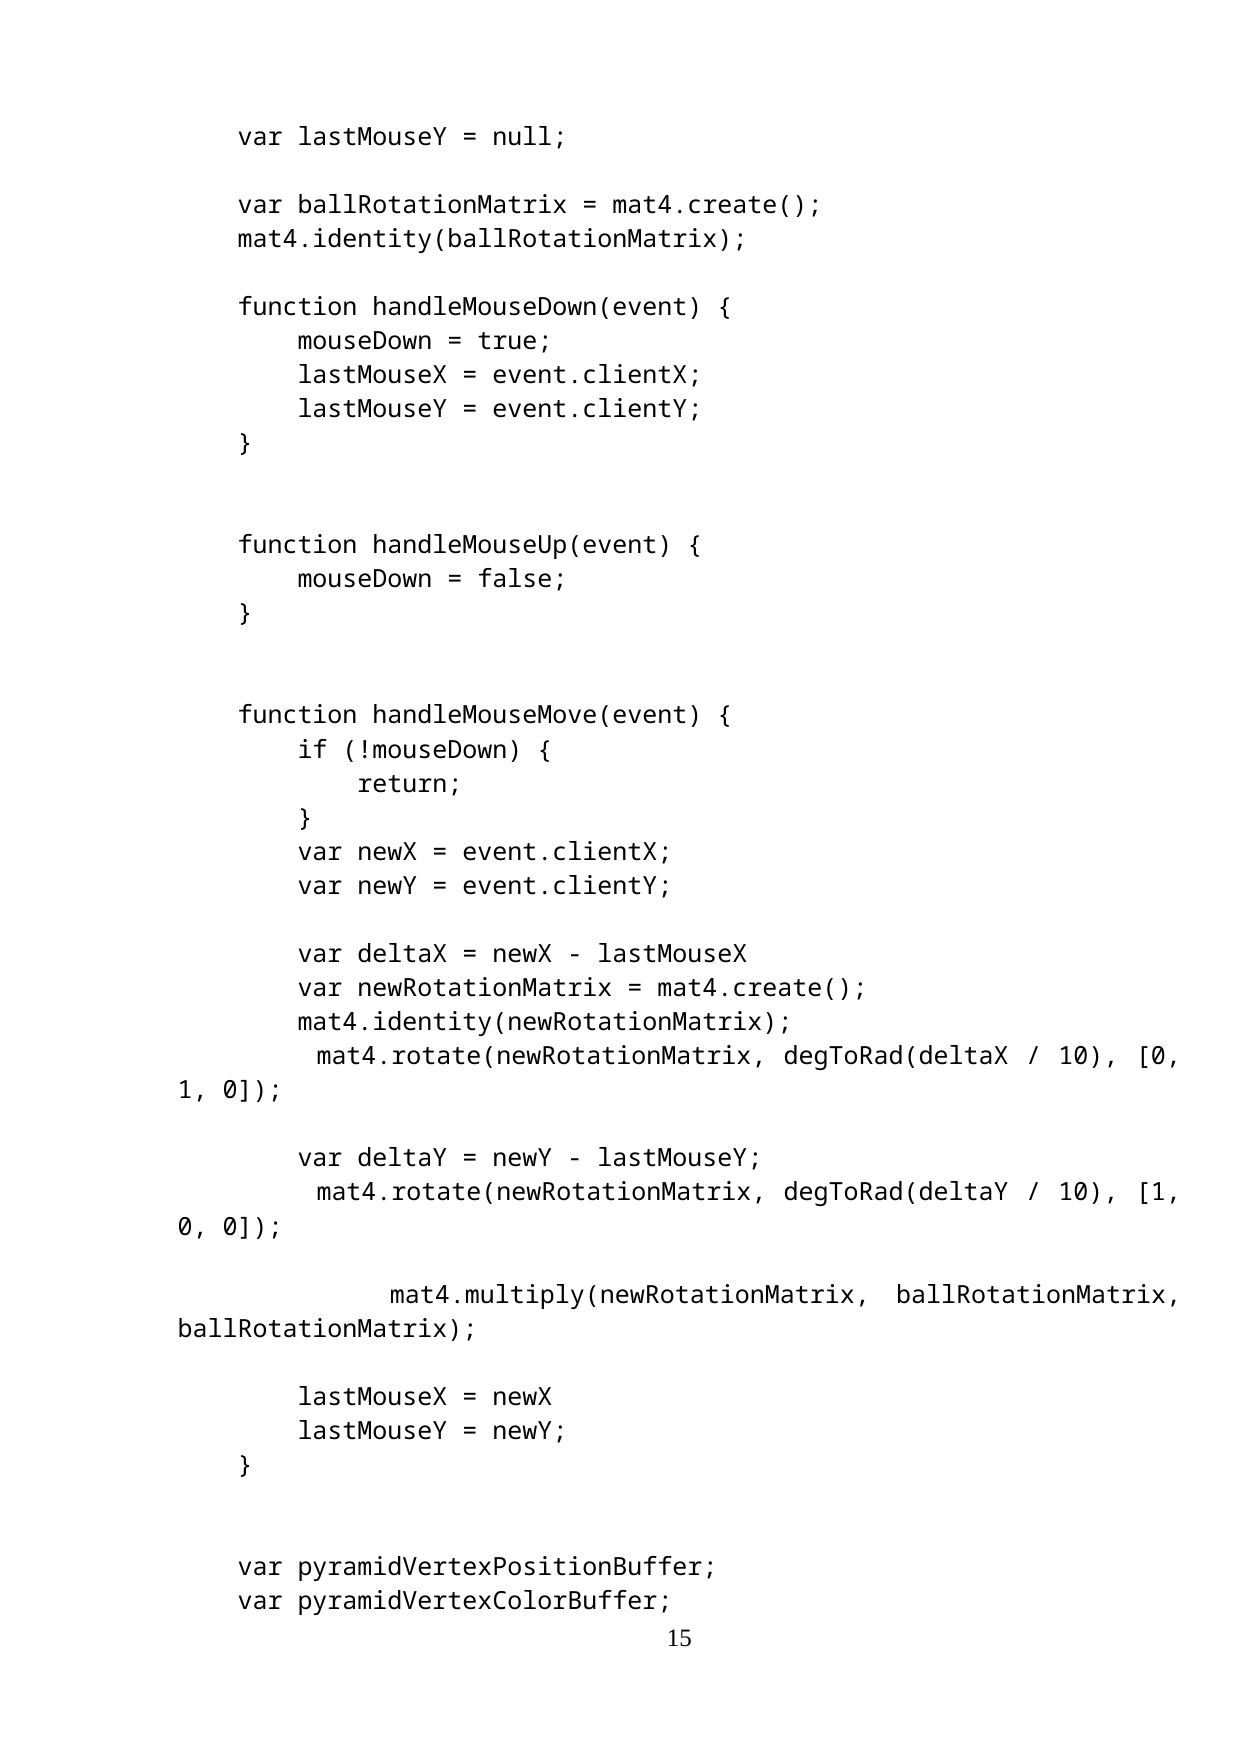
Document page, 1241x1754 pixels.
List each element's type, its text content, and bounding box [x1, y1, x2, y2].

text var deltaX = newX - lastMouseX [177, 936, 1181, 970]
text } [177, 425, 1181, 459]
text lastMouseY = newY; [177, 1412, 1181, 1447]
text var newY = event.clientY; [177, 867, 1181, 902]
text mouseDown = false; [177, 561, 1181, 595]
text var lastMouseY = null; [177, 118, 1181, 152]
text } [177, 799, 1181, 833]
text function handleMouseMove(event) { [177, 697, 1181, 731]
text var newX = event.clientX; [177, 833, 1181, 867]
text lastMouseY = event.clientY; [177, 391, 1181, 425]
text function handleMouseDown(event) { [177, 288, 1181, 322]
text } [177, 1447, 1181, 1481]
text return; [177, 765, 1181, 799]
text mat4.rotate(newRotationMatrix, degToRad(deltaX / 10), [0, 1, 0]); [177, 1038, 1181, 1106]
text lastMouseX = event.clientX; [177, 357, 1181, 391]
text var ballRotationMatrix = mat4.create(); [177, 186, 1181, 220]
text mat4.identity(ballRotationMatrix); [177, 220, 1181, 254]
text mat4.rotate(newRotationMatrix, degToRad(deltaY / 10), [1, 0, 0]); [177, 1174, 1181, 1242]
text var deltaY = newY - lastMouseY; [177, 1140, 1181, 1174]
text mat4.multiply(newRotationMatrix, ballRotationMatrix, ballRotationMatrix); [177, 1276, 1181, 1344]
text lastMouseX = newX [177, 1378, 1181, 1412]
text function handleMouseUp(event) { [177, 527, 1181, 561]
text var newRotationMatrix = mat4.create(); [177, 970, 1181, 1004]
text mat4.identity(newRotationMatrix); [177, 1004, 1181, 1038]
text } [177, 595, 1181, 629]
text mouseDown = true; [177, 322, 1181, 357]
text var pyramidVertexPositionBuffer; [177, 1549, 1181, 1583]
text if (!mouseDown) { [177, 731, 1181, 765]
text var pyramidVertexColorBuffer; [177, 1583, 1181, 1617]
